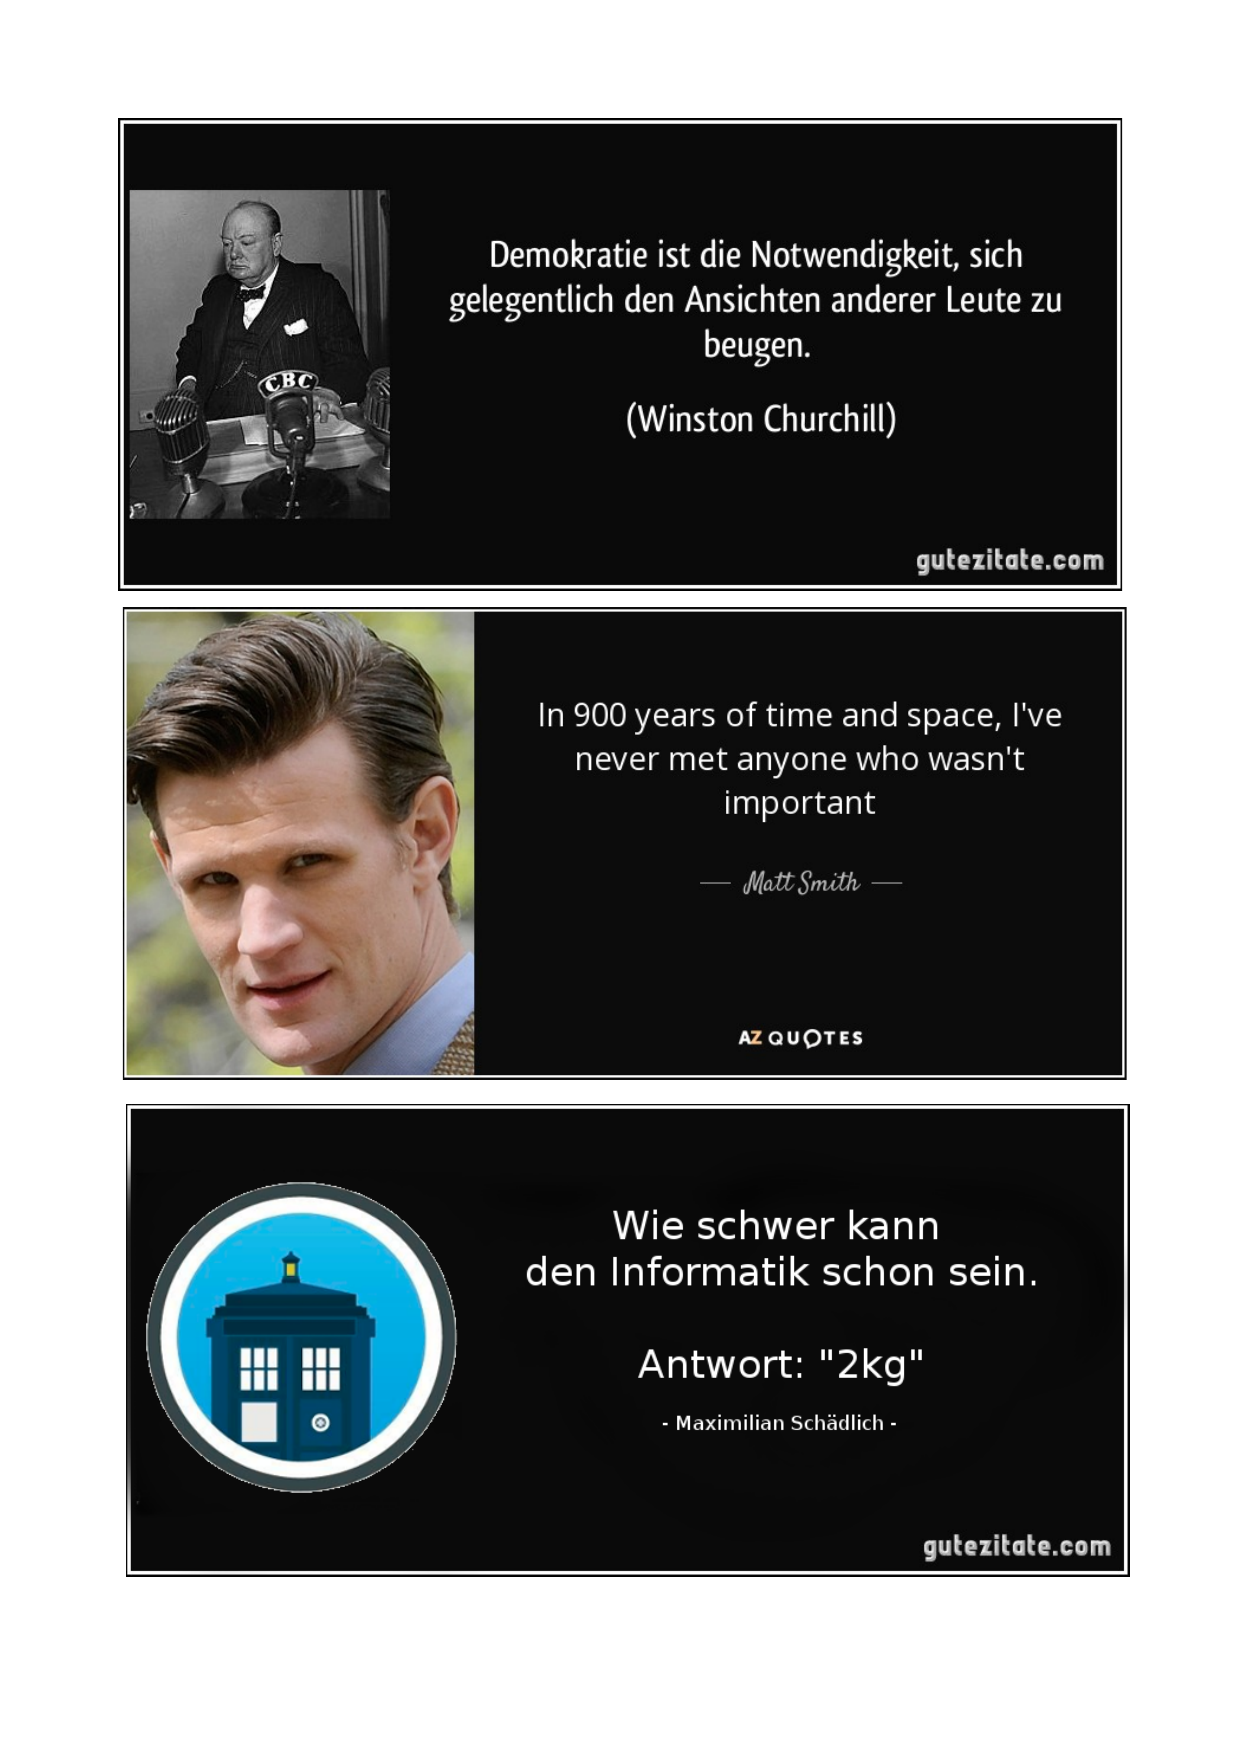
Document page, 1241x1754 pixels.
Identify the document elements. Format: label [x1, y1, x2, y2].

picture [126, 1104, 1130, 1577]
picture [122, 607, 1127, 1080]
picture [118, 118, 1123, 591]
